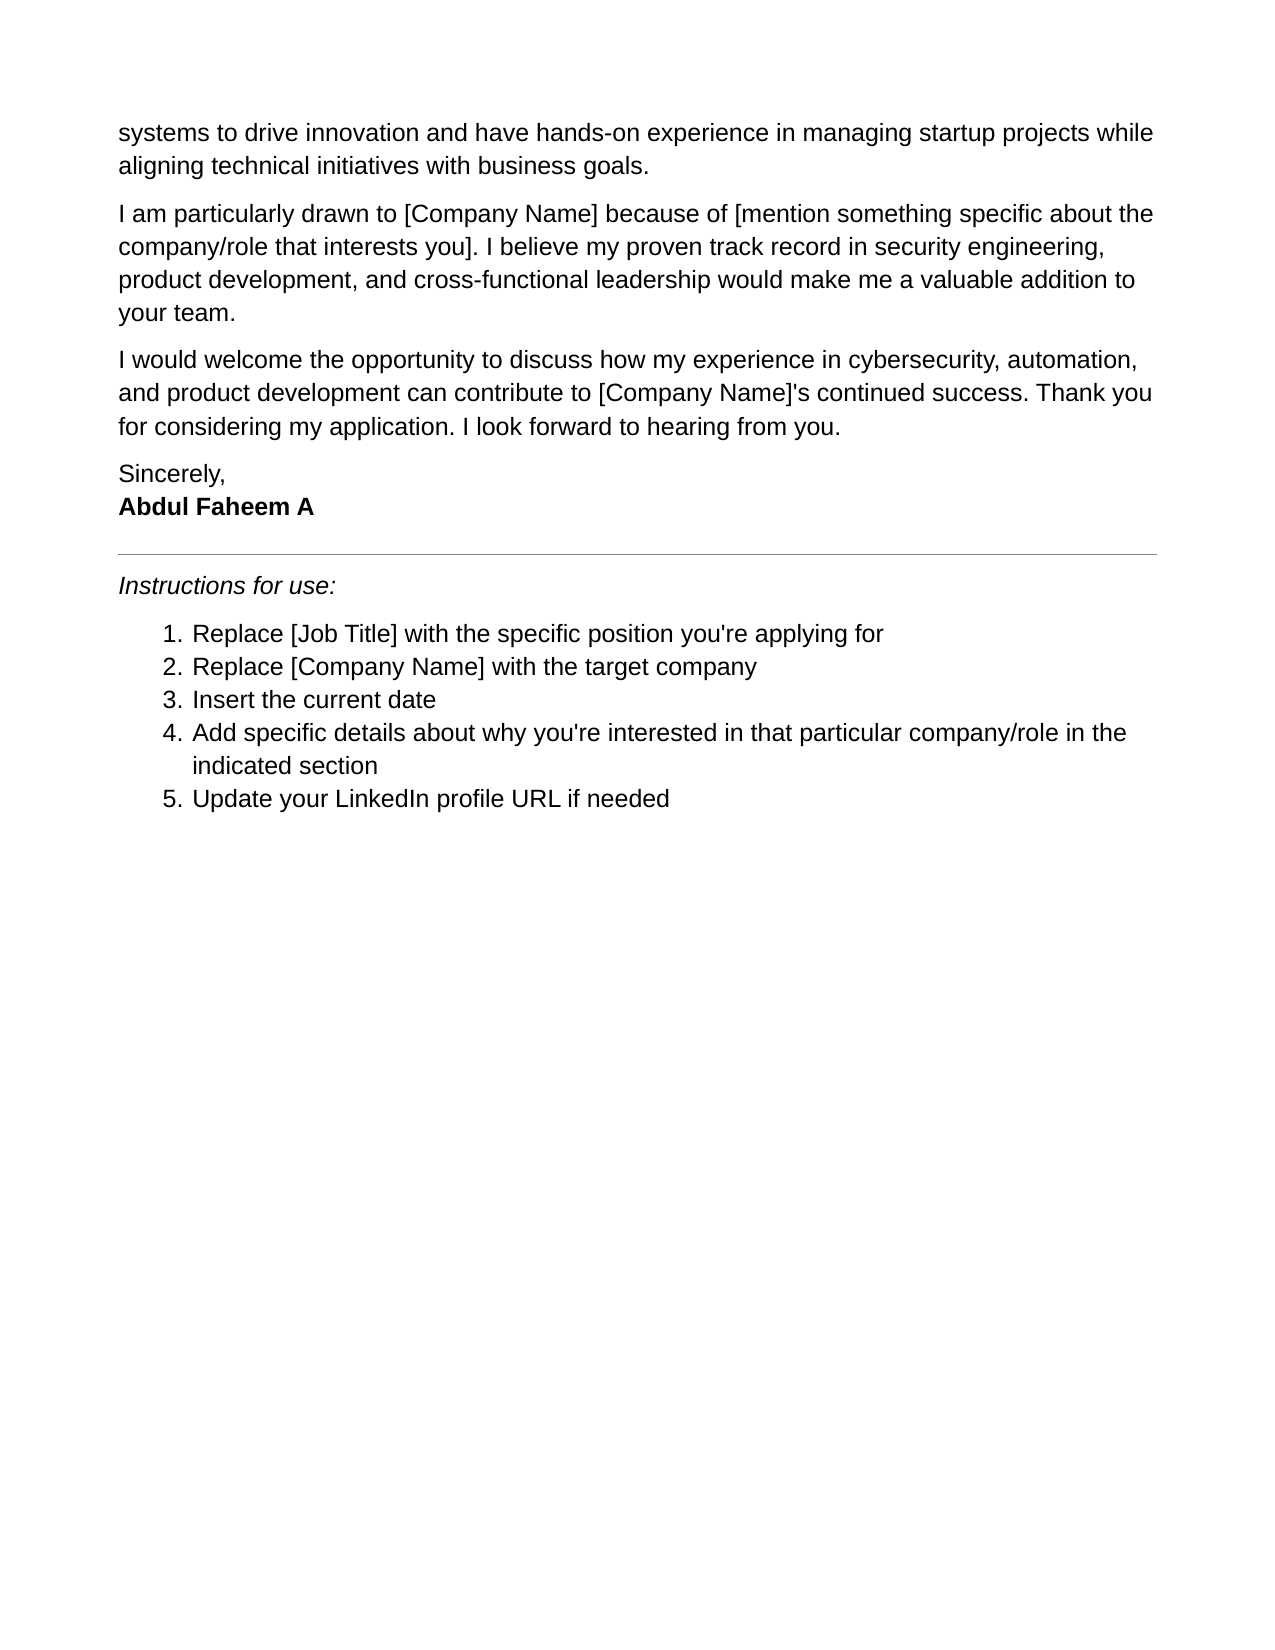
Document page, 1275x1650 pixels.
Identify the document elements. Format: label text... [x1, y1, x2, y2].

list Update your LinkedIn profile URL if needed [162, 784, 1157, 813]
text Sincerely, Abdul Faheem A [118, 459, 1157, 521]
list Replace [Job Title] with the specific position you're applying for [162, 619, 1157, 647]
text systems to drive innovation and have hands-on experience in managing startup projects while aligning technical initiatives with business goals. [118, 118, 1157, 180]
text I would welcome the opportunity to discuss how my experience in cybersecurity, automation, and product development can contribute to [Company Name]'s continued success. Thank you for considering my application. I look forward to hearing from you. [118, 345, 1157, 440]
list Insert the current date [162, 685, 1157, 713]
list Replace [Company Name] with the target company [162, 652, 1157, 681]
list Add specific details about why you're interested in that particular company/role in the indicated section [162, 718, 1157, 779]
text I am particularly drawn to [Company Name] because of [mention something specific about the company/role that interests you]. I believe my proven track record in security engineering, product development, and cross-functional leadership would make me a valuable addition to your team. [118, 199, 1157, 327]
text Instructions for use: [118, 571, 1157, 600]
